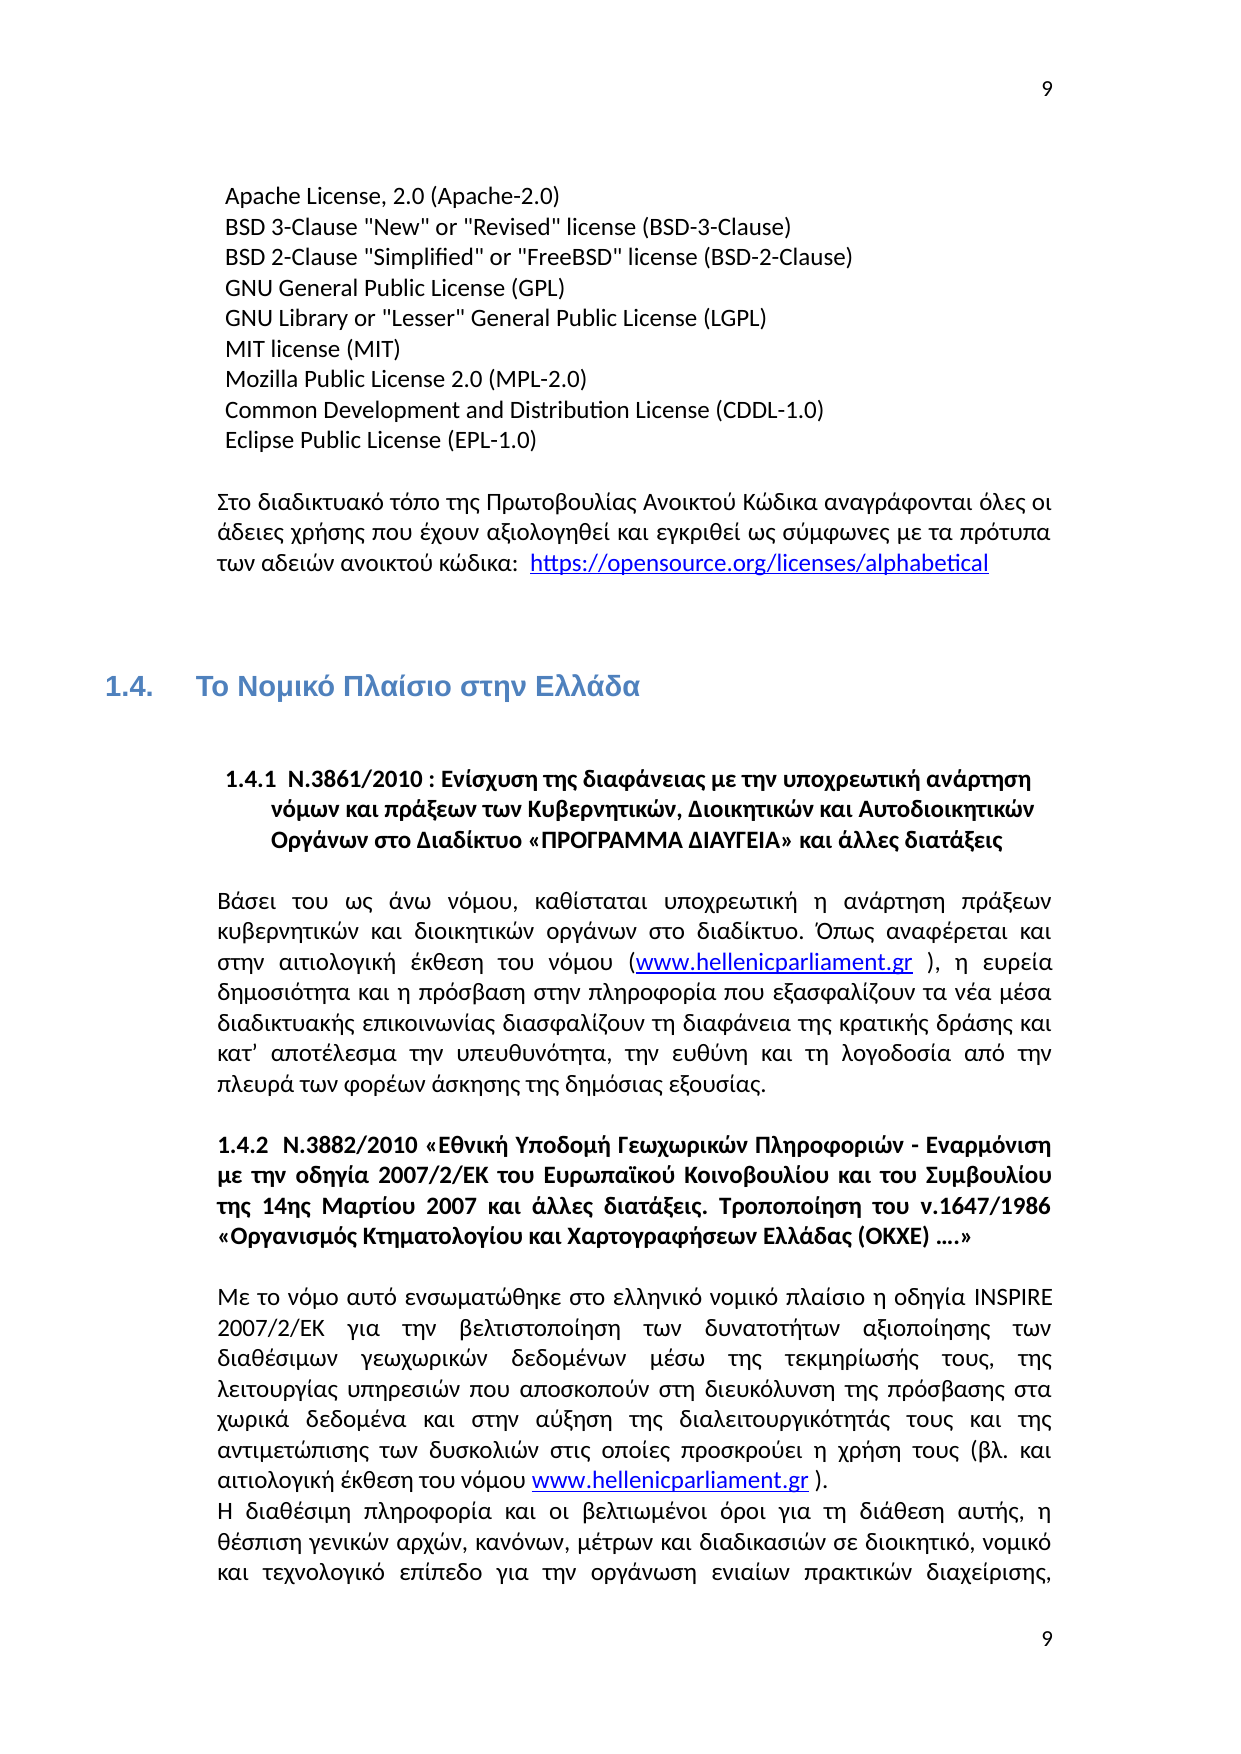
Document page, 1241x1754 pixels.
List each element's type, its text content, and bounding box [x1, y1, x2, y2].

text Eclipse Public License (EPL-1.0) [225, 425, 1053, 455]
text GNU Library or "Lesser" General Public License (LGPL) [225, 303, 1053, 333]
text Βάσει του ως άνω νόμου, καθίσταται υποχρεωτική η ανάρτηση πράξεων κυβερνητικών και διοικητικών οργάνων στο διαδίκτυο. Όπως αναφέρεται και στην αιτιολογική έκθεση του νόμου (www.hellenicparliament.gr ), η ευρεία δηµοσιότητα και η πρόσβαση στην πληροφορία που εξασφαλίζουν τα νέα µέσα διαδικτυακής επικοινωνίας διασφαλίζουν τη διαφάνεια της κρατικής δράσης και κατ’ αποτέλεσµα την υπευθυνότητα, την ευθύνη και τη λογοδοσία από την πλευρά των φορέων άσκησης της δηµόσιας εξουσίας. [217, 885, 1053, 1098]
text BSD 2-Clause "Simplified" or "FreeBSD" license (BSD-2-Clause) [225, 242, 1053, 272]
text Mozilla Public License 2.0 (MPL-2.0) [225, 364, 1053, 394]
text BSD 3-Clause "New" or "Revised" license (BSD-3-Clause) [225, 211, 1053, 242]
text 1.4.2 Ν.3882/2010 «Εθνική Υποδοµή Γεωχωρικών Πληροφοριών - Εναρµόνιση µε την οδηγία 2007/2/ΕΚ του Ευρωπαϊκού Κοινοβουλίου και του Συµβουλίου της 14ης Μαρτίου 2007 και άλλες διατάξεις. Τροποποίηση του ν.1647/1986 «Οργανισµός Κτηµατολογίου και Χαρτογραφήσεων Ελλάδας (ΟΚΧΕ) ….» [217, 1129, 1053, 1251]
subtitle Το Νομικό Πλαίσιο στην Ελλάδα [105, 669, 1053, 703]
text Με το νόμο αυτό ενσωματώθηκε στο ελληνικό νομικό πλαίσιο η οδηγία INSPIRE 2007/2/ΕΚ για την βελτιστοποίηση των δυνατοτήτων αξιοποίησης των διαθέσιµων γεωχωρικών δεδοµένων µέσω της τεκµηρίωσής τους, της λειτουργίας υπηρεσιών που αποσκοπούν στη διευκόλυνση της πρόσβασης στα χωρικά δεδοµένα και στην αύξηση της διαλειτουργικότητάς τους και της αντιµετώπισης των δυσκολιών στις οποίες προσκρούει η χρήση τους (βλ. και αιτιολογική έκθεση του νόμου www.hellenicparliament.gr ). [217, 1282, 1053, 1495]
text Apache License, 2.0 (Apache-2.0) [225, 181, 1053, 211]
text GNU General Public License (GPL) [225, 272, 1053, 303]
text MIT license (MIT) [225, 333, 1053, 364]
text Η διαθέσιμη πληροφορία και οι βελτιωμένοι όροι για τη διάθεση αυτής, η θέσπιση γενικών αρχών, κανόνων, μέτρων και διαδικασιών σε διοικητικό, νομικό και τεχνολογικό επίπεδο για την οργάνωση ενιαίων πρακτικών διαχείρισης, [217, 1495, 1053, 1587]
text Στο διαδικτυακό τόπο της Πρωτοβουλίας Ανοικτού Κώδικα αναγράφονται όλες οι άδειες χρήσης που έχουν αξιολογηθεί και εγκριθεί ως σύμφωνες με τα πρότυπα των αδειών ανοικτού κώδικα: https://opensource.org/licenses/alphabetical [217, 486, 1053, 577]
text Common Development and Distribution License (CDDL-1.0) [225, 394, 1053, 425]
text 1.4.1 Ν.3861/2010 : Ενίσχυση της διαφάνειας με την υποχρεωτική ανάρτηση νόμων και πράξεων των Κυβερνητικών, Διοικητικών και Αυτοδιοικητικών Οργάνων στο Διαδίκτυο «ΠΡΟΓΡΑΜΜΑ ΔΙΑΥΓΕΙΑ» και άλλες διατάξεις [225, 763, 1053, 854]
